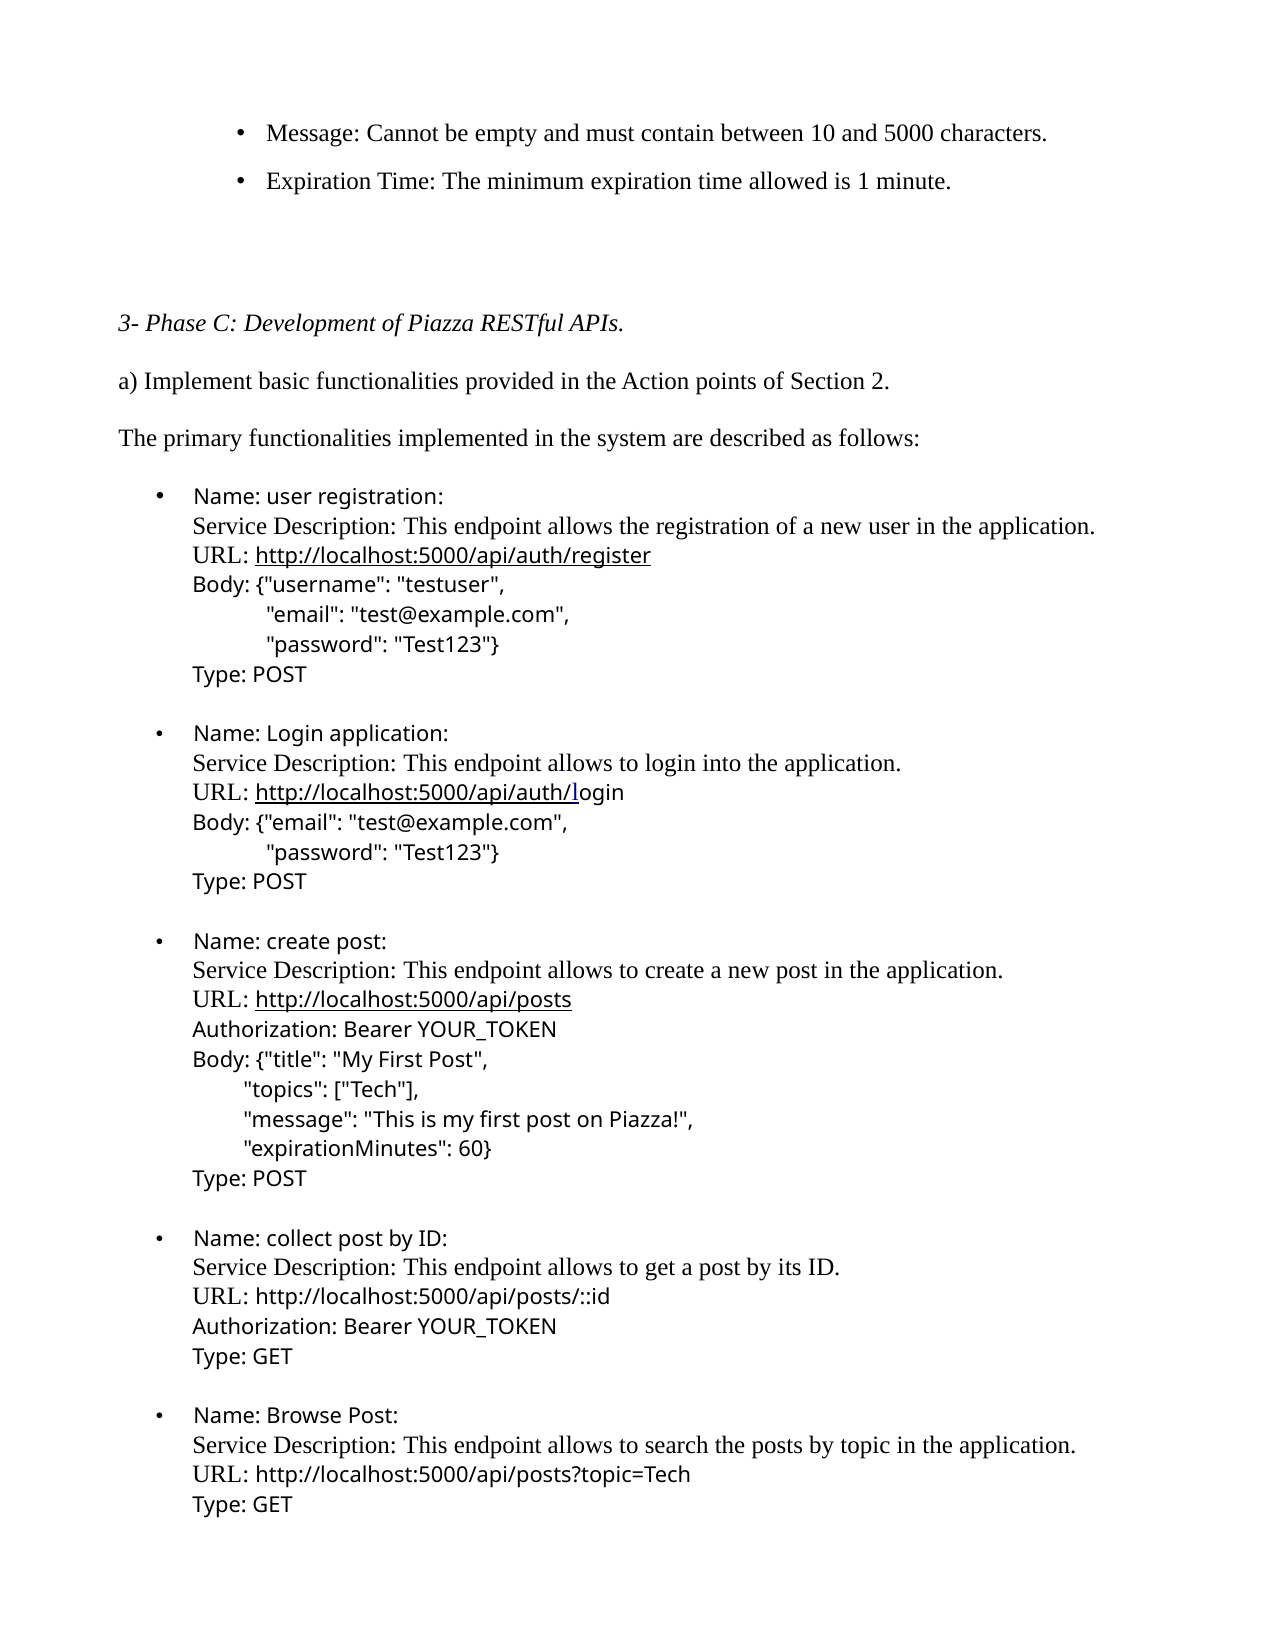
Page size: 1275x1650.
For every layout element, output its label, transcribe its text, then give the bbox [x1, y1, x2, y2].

text "message": "This is my first post on Piazza!", [118, 1103, 1157, 1133]
text Authorization: Bearer YOUR_TOKEN [118, 1311, 1157, 1341]
list Message: Cannot be empty and must contain between 10 and 5000 characters. [236, 118, 1157, 147]
text 3- Phase C: Development of Piazza RESTful APIs. [118, 308, 1157, 337]
text URL: http://localhost:5000/api/posts?topic=Tech [118, 1459, 1157, 1489]
text Body: {"email": "test@example.com", [118, 807, 1157, 836]
text Body: {"username": "testuser", [118, 569, 1157, 599]
text Body: {"title": "My First Post", [118, 1044, 1157, 1074]
text Service Description: This endpoint allows to login into the application. [118, 748, 1157, 777]
text "password": "Test123"} [118, 836, 1157, 866]
text a) Implement basic functionalities provided in the Action points of Section 2. [118, 366, 1157, 395]
text Service Description: This endpoint allows the registration of a new user in the application. [118, 511, 1157, 539]
text Service Description: This endpoint allows to create a new post in the application. [118, 956, 1157, 984]
list Name: Login application: [156, 718, 1157, 748]
text URL: http://localhost:5000/api/auth/register [118, 539, 1157, 569]
list Name: create post: [156, 926, 1157, 956]
text "topics": ["Tech"], [118, 1074, 1157, 1103]
text Authorization: Bearer YOUR_TOKEN [118, 1014, 1157, 1044]
list Name: Browse Post: [156, 1400, 1157, 1430]
text Type: GET [118, 1341, 1157, 1371]
text "email": "test@example.com", [118, 599, 1157, 629]
list Name: collect post by ID: [156, 1223, 1157, 1252]
list Expiration Time: The minimum expiration time allowed is 1 minute. [236, 166, 1157, 194]
text "password": "Test123"} [118, 629, 1157, 659]
text URL: http://localhost:5000/api/posts/::id [118, 1281, 1157, 1311]
text Type: POST [118, 866, 1157, 896]
text Service Description: This endpoint allows to get a post by its ID. [118, 1252, 1157, 1281]
list Name: user registration: [156, 481, 1157, 511]
text Service Description: This endpoint allows to search the posts by topic in the application. [118, 1430, 1157, 1459]
text Type: POST [118, 1163, 1157, 1193]
text Type: POST [118, 659, 1157, 688]
text The primary functionalities implemented in the system are described as follows: [118, 423, 1157, 452]
text URL: http://localhost:5000/api/posts [118, 984, 1157, 1014]
text URL: http://localhost:5000/api/auth/login [118, 777, 1157, 807]
text Type: GET [118, 1489, 1157, 1518]
text "expirationMinutes": 60} [118, 1133, 1157, 1163]
